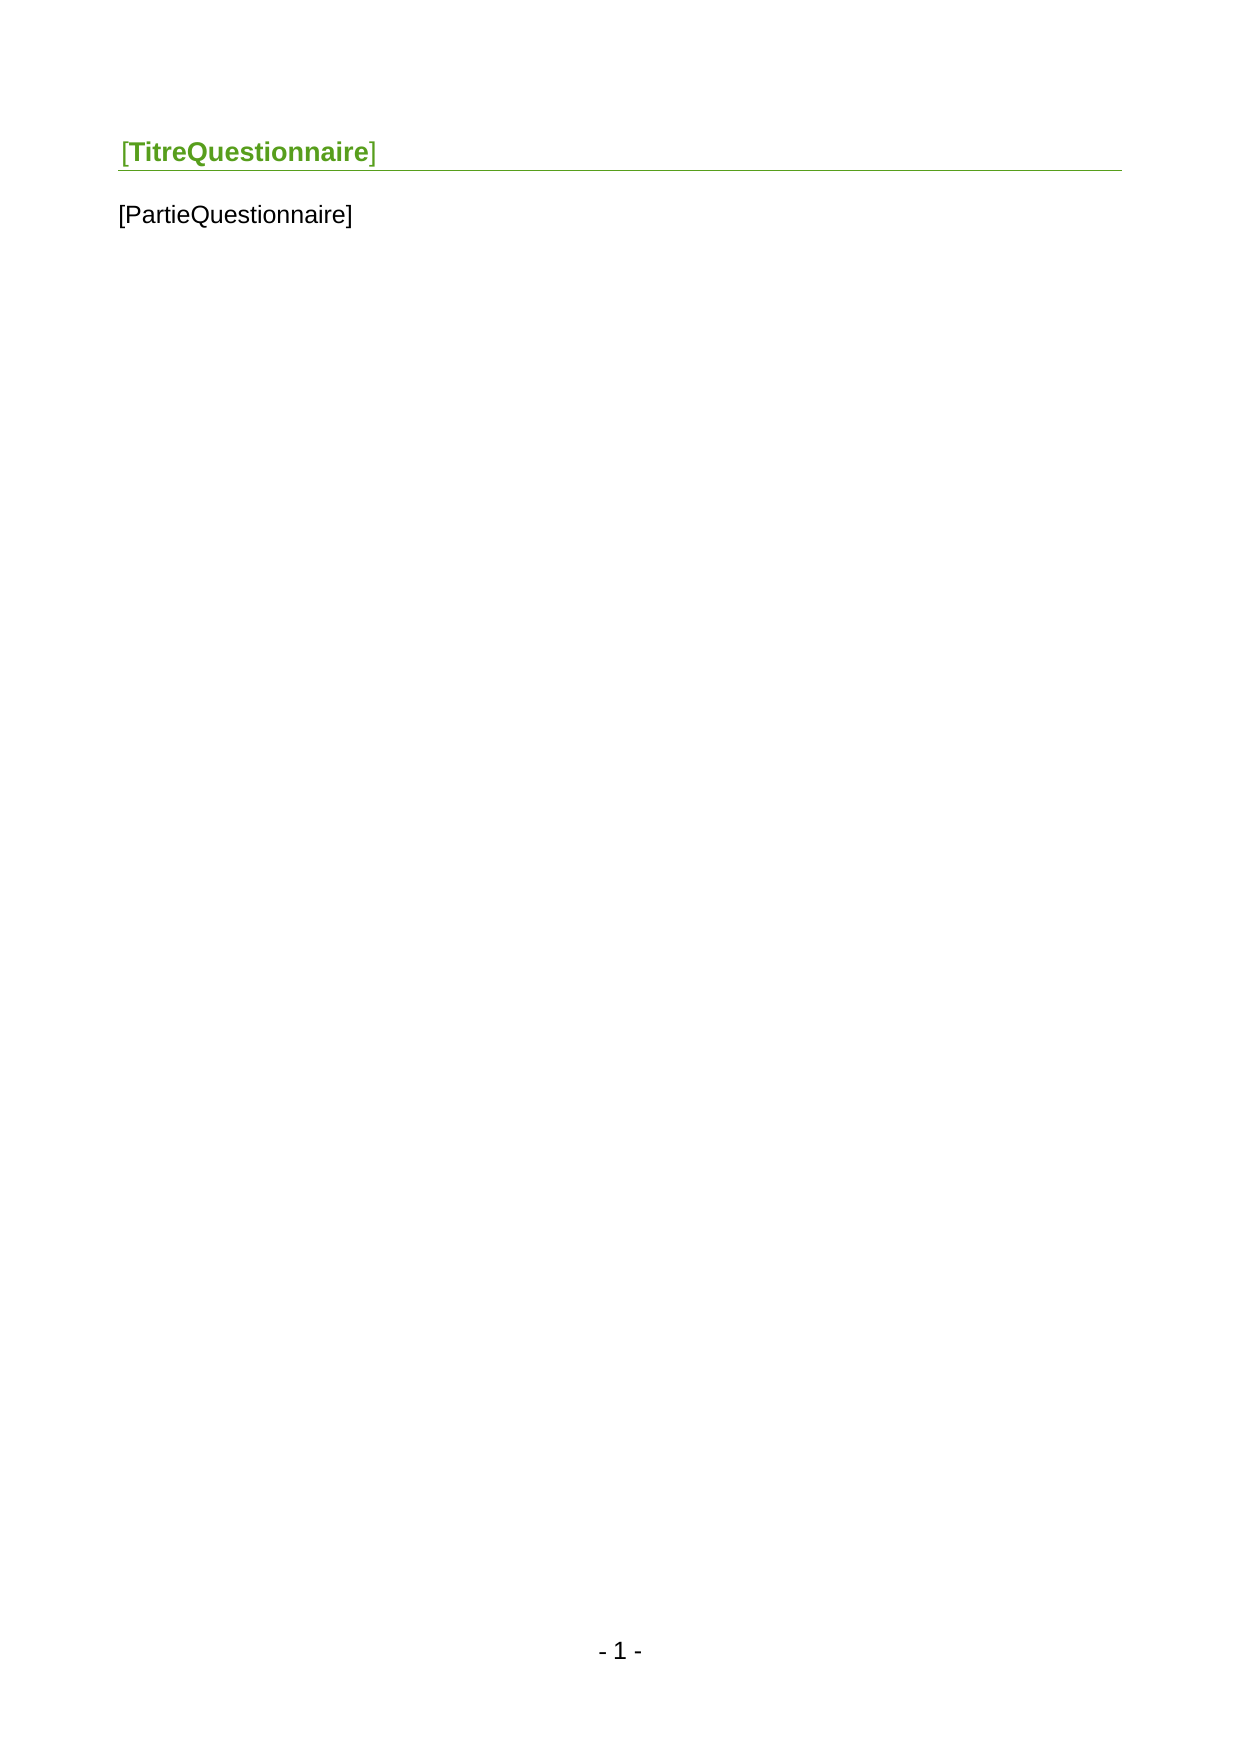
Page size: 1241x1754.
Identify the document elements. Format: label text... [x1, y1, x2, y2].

text [PartieQuestionnaire] [118, 200, 1122, 229]
text [TitreQuestionnaire] [118, 133, 1122, 170]
